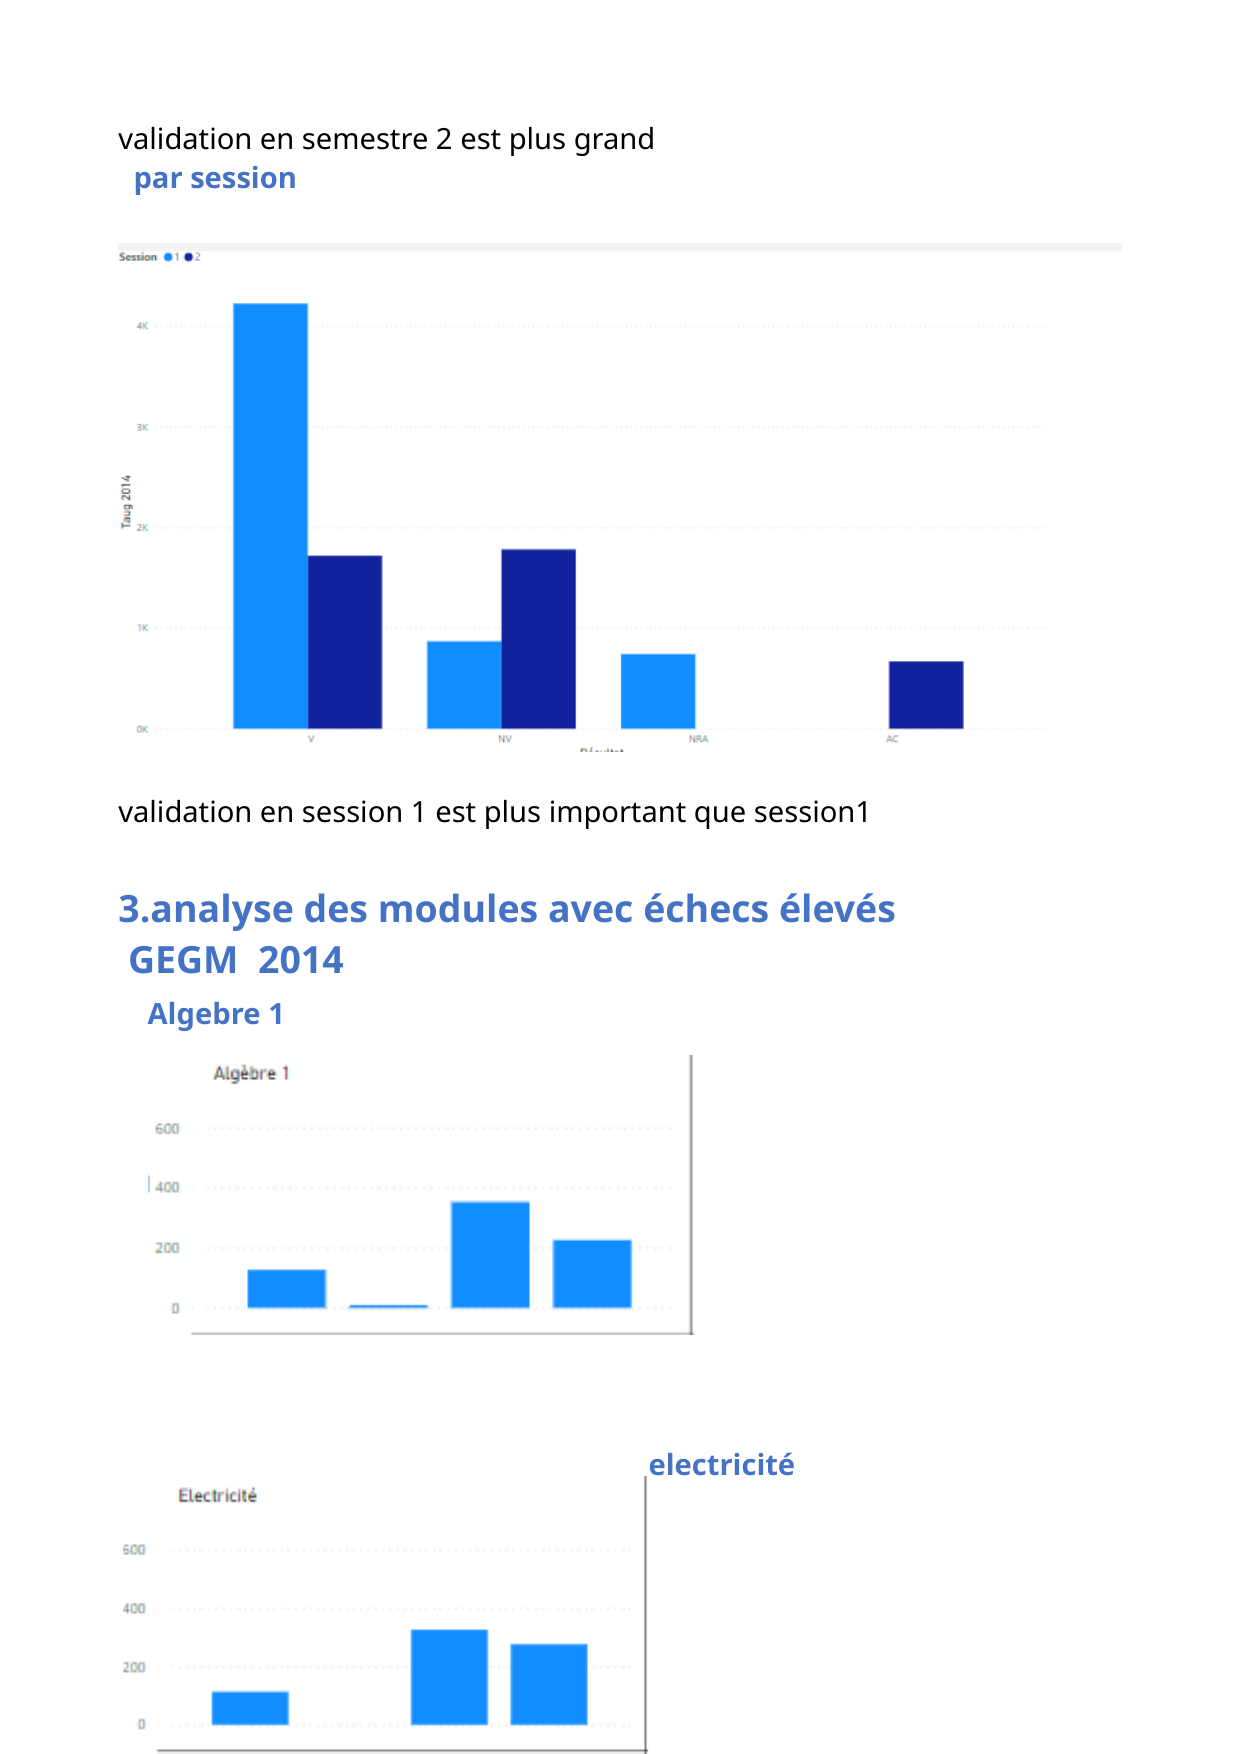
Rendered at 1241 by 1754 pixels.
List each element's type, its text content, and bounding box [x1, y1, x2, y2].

text 3.analyse des modules avec échecs élevés [118, 882, 1122, 933]
picture [123, 1476, 649, 1754]
picture [148, 1055, 695, 1335]
text Algebre 1 [118, 984, 1122, 1035]
text validation en session 1 est plus important que session1 [118, 792, 1122, 831]
text electricité [118, 1444, 1122, 1483]
text par session [118, 158, 1122, 197]
text GEGM 2014 [118, 933, 1122, 984]
text validation en semestre 2 est plus grand [118, 118, 1122, 158]
picture [118, 243, 1123, 752]
